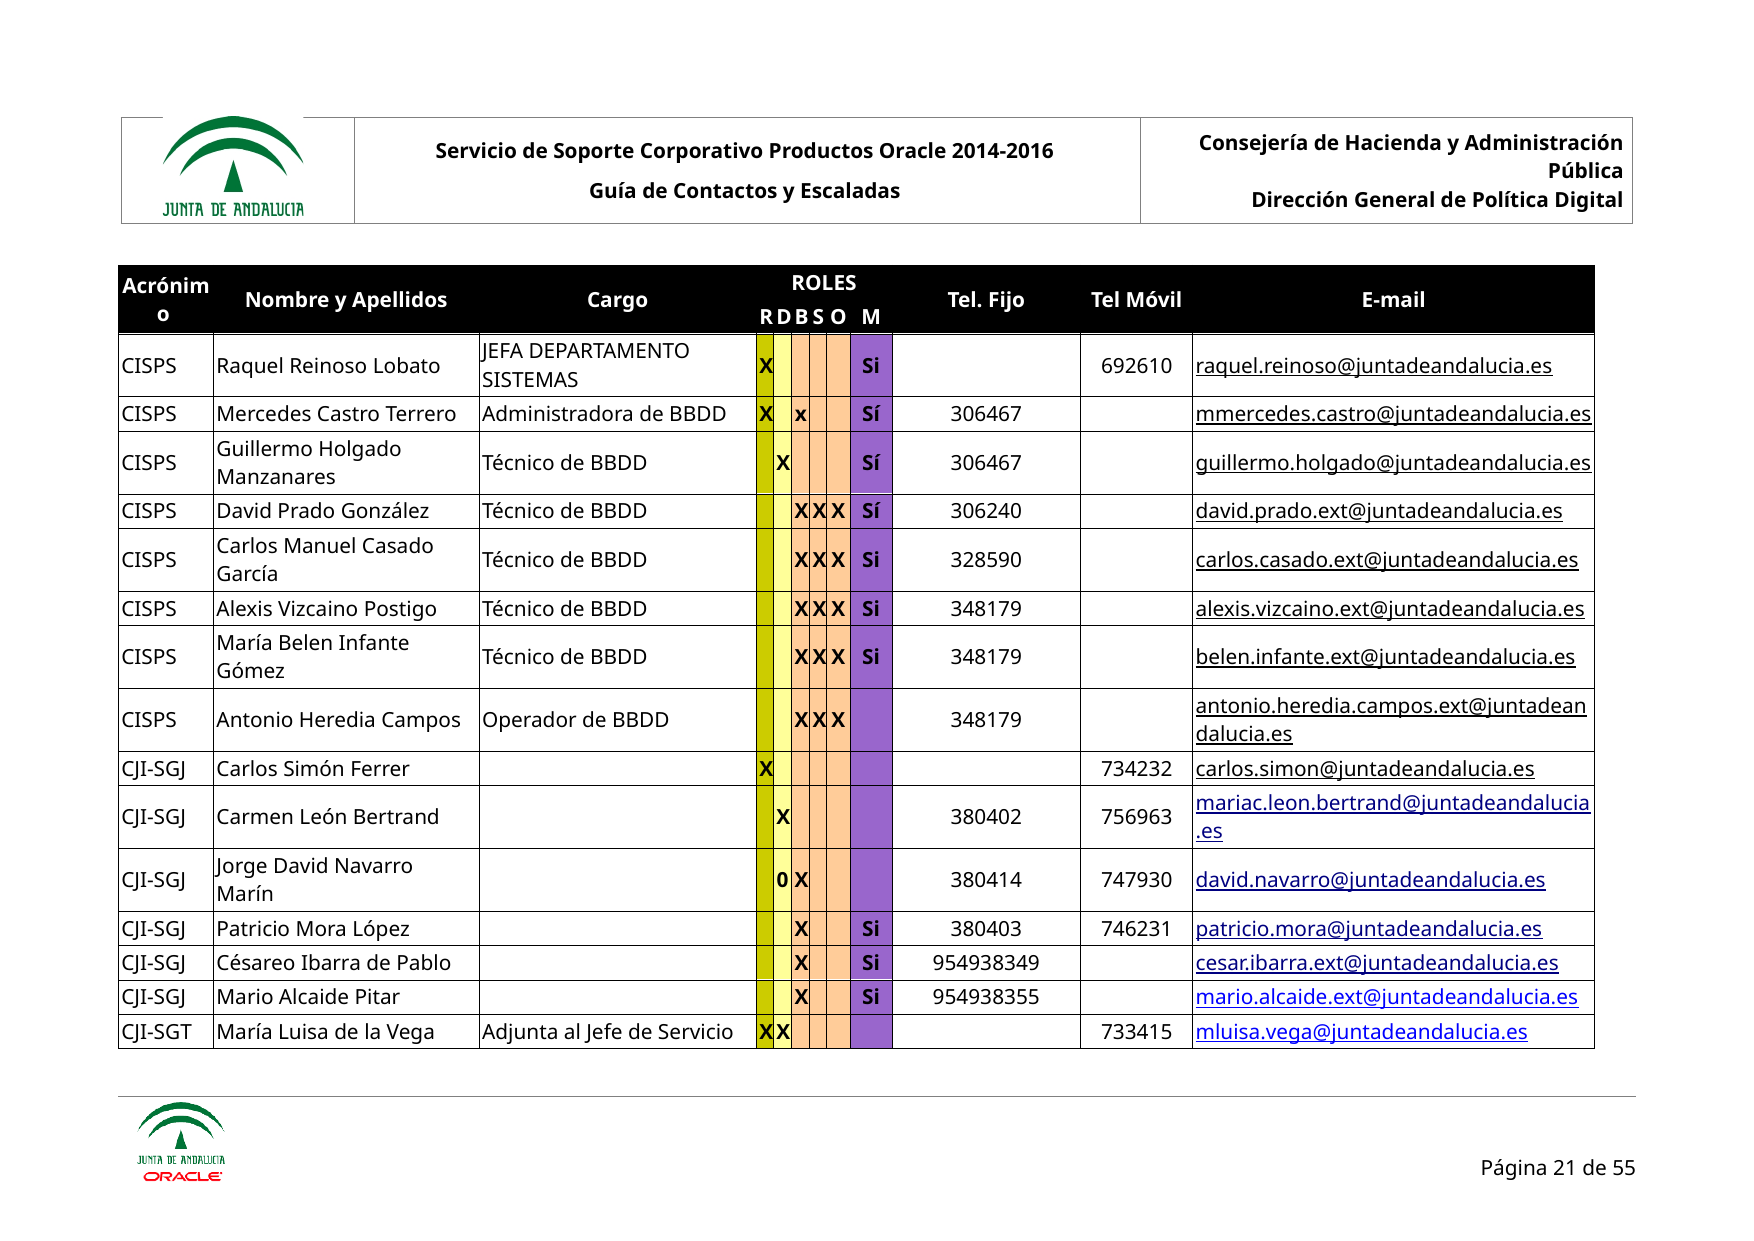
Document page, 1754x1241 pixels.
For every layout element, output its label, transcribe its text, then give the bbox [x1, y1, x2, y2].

table_cell [480, 849, 756, 911]
table_cell X [757, 752, 773, 785]
table_cell [774, 912, 791, 945]
table_cell X [810, 529, 826, 591]
table_cell [774, 689, 791, 751]
table_header Tel Móvil [1081, 266, 1192, 333]
table_cell [1081, 626, 1192, 688]
table_cell [757, 946, 773, 979]
table_cell 733415 [1081, 1015, 1192, 1048]
table_cell antonio.heredia.campos.ext@juntadeandalucia.es [1193, 689, 1594, 751]
table_cell CJI-SGJ [119, 946, 213, 979]
table_cell [1081, 495, 1192, 528]
table_cell R [757, 300, 773, 333]
table_cell [827, 849, 850, 911]
table_cell [480, 981, 756, 1014]
table_cell O [827, 300, 850, 333]
table_cell david.navarro@juntadeandalucia.es [1193, 849, 1594, 911]
table_cell Si [851, 626, 892, 688]
table_cell X [792, 529, 809, 591]
table_cell David Prado González [214, 495, 479, 528]
table_cell 747930 [1081, 849, 1192, 911]
table_cell david.prado.ext@juntadeandalucia.es [1193, 495, 1594, 528]
table_cell CJI-SGJ [119, 752, 213, 785]
table_cell Adjunta al Jefe de Servicio [480, 1015, 756, 1048]
table_cell 380414 [893, 849, 1080, 911]
table_cell 954938355 [893, 981, 1080, 1014]
table_cell 306467 [893, 397, 1080, 431]
table_cell [827, 335, 850, 396]
table_cell 692610 [1081, 335, 1192, 396]
table_cell X [757, 397, 773, 431]
table_cell carlos.casado.ext@juntadeandalucia.es [1193, 529, 1594, 591]
table_cell [827, 1015, 850, 1048]
table_cell S [810, 300, 826, 333]
table_cell 380402 [893, 786, 1080, 848]
table_cell [480, 786, 756, 848]
table_cell [774, 981, 791, 1014]
table_cell 306467 [893, 432, 1080, 493]
table_cell 746231 [1081, 912, 1192, 945]
table_cell mmercedes.castro@juntadeandalucia.es [1193, 397, 1594, 431]
table_cell [810, 981, 826, 1014]
table_cell [893, 335, 1080, 396]
table_cell CISPS [119, 592, 213, 625]
table_cell [851, 752, 892, 785]
table_cell [774, 397, 791, 431]
table_cell X [792, 592, 809, 625]
table_cell [810, 752, 826, 785]
table_cell [827, 752, 850, 785]
table_cell X [774, 1015, 791, 1048]
table_cell cesar.ibarra.ext@juntadeandalucia.es [1193, 946, 1594, 979]
table_cell X [810, 495, 826, 528]
table_cell raquel.reinoso@juntadeandalucia.es [1193, 335, 1594, 396]
table_cell Césareo Ibarra de Pablo [214, 946, 479, 979]
table_cell 756963 [1081, 786, 1192, 848]
table_cell [757, 432, 773, 493]
table_cell [827, 981, 850, 1014]
table_cell [810, 1015, 826, 1048]
table_cell [827, 786, 850, 848]
table_cell Si [851, 335, 892, 396]
table_cell [480, 912, 756, 945]
table_cell CISPS [119, 626, 213, 688]
table_cell [1081, 529, 1192, 591]
table_cell Carlos Simón Ferrer [214, 752, 479, 785]
table_cell [827, 397, 850, 431]
table_cell X [792, 626, 809, 688]
table_cell patricio.mora@juntadeandalucia.es [1193, 912, 1594, 945]
table_cell [480, 946, 756, 979]
table_cell Sí [851, 432, 892, 493]
table_cell 0 [774, 849, 791, 911]
table_cell Si [851, 946, 892, 979]
table_cell Técnico de BBDD [480, 626, 756, 688]
table_cell [774, 752, 791, 785]
table_cell CISPS [119, 432, 213, 493]
table_cell D [774, 300, 791, 333]
table_cell X [774, 786, 791, 848]
table_cell [757, 912, 773, 945]
table_cell [792, 1015, 809, 1048]
table_cell [851, 849, 892, 911]
table_cell CJI-SGJ [119, 849, 213, 911]
table_cell Mercedes Castro Terrero [214, 397, 479, 431]
table_cell CISPS [119, 529, 213, 591]
table_cell X [792, 981, 809, 1014]
table_cell 328590 [893, 529, 1080, 591]
table_cell [827, 912, 850, 945]
table_header ROLES [757, 266, 892, 299]
table_cell [810, 432, 826, 493]
table_cell [774, 495, 791, 528]
table_cell Si [851, 529, 892, 591]
table_cell mluisa.vega@juntadeandalucia.es [1193, 1015, 1594, 1048]
table_cell CISPS [119, 495, 213, 528]
table_cell [757, 786, 773, 848]
table_cell B [792, 300, 809, 333]
table_cell X [810, 592, 826, 625]
table_cell [792, 432, 809, 493]
table_cell [1081, 981, 1192, 1014]
table_cell 348179 [893, 689, 1080, 751]
table_cell alexis.vizcaino.ext@juntadeandalucia.es [1193, 592, 1594, 625]
table_cell [774, 529, 791, 591]
table_cell María Luisa de la Vega [214, 1015, 479, 1048]
table_cell 380403 [893, 912, 1080, 945]
table_header Acrónimo [119, 266, 213, 333]
table_cell X [810, 626, 826, 688]
table_cell 348179 [893, 626, 1080, 688]
table_cell mariac.leon.bertrand@juntadeandalucia.es [1193, 786, 1594, 848]
table_cell [851, 689, 892, 751]
table_cell [757, 849, 773, 911]
table_cell [893, 752, 1080, 785]
table_cell 348179 [893, 592, 1080, 625]
table_cell [851, 1015, 892, 1048]
table_cell 306240 [893, 495, 1080, 528]
picture [162, 116, 304, 216]
table_cell mario.alcaide.ext@juntadeandalucia.es [1193, 981, 1594, 1014]
table_cell [757, 689, 773, 751]
table_cell X [810, 689, 826, 751]
table_cell X [827, 529, 850, 591]
picture [135, 1102, 226, 1185]
table_cell Técnico de BBDD [480, 529, 756, 591]
table_cell [1081, 689, 1192, 751]
table_cell [774, 335, 791, 396]
table_cell [792, 786, 809, 848]
table_cell X [827, 592, 850, 625]
table_cell Jorge David Navarro Marín [214, 849, 479, 911]
table_cell X [757, 335, 773, 396]
table_cell X [792, 946, 809, 979]
table_cell [810, 912, 826, 945]
table_cell Técnico de BBDD [480, 495, 756, 528]
table_cell CJI-SGJ [119, 912, 213, 945]
table_cell [774, 946, 791, 979]
table_cell [757, 626, 773, 688]
table_cell CJI-SGT [119, 1015, 213, 1048]
table_header Tel. Fijo [893, 266, 1080, 333]
table_cell Raquel Reinoso Lobato [214, 335, 479, 396]
table_cell Alexis Vizcaino Postigo [214, 592, 479, 625]
table_cell [810, 786, 826, 848]
table_header Cargo [480, 266, 756, 333]
table_cell [757, 529, 773, 591]
table_cell X [792, 912, 809, 945]
table_cell [1081, 946, 1192, 979]
table_cell guillermo.holgado@juntadeandalucia.es [1193, 432, 1594, 493]
table_cell carlos.simon@juntadeandalucia.es [1193, 752, 1594, 785]
table_cell Sí [851, 397, 892, 431]
table_cell Si [851, 592, 892, 625]
table_cell [1081, 397, 1192, 431]
table_cell X [792, 849, 809, 911]
table_cell [480, 752, 756, 785]
table_cell Si [851, 981, 892, 1014]
table_cell Patricio Mora López [214, 912, 479, 945]
table_cell [774, 626, 791, 688]
table_cell Técnico de BBDD [480, 432, 756, 493]
table_cell CISPS [119, 335, 213, 396]
table_cell [893, 1015, 1080, 1048]
table_cell x [792, 397, 809, 431]
table_cell belen.infante.ext@juntadeandalucia.es [1193, 626, 1594, 688]
table_cell Sí [851, 495, 892, 528]
table_cell CJI-SGJ [119, 786, 213, 848]
table_cell [792, 752, 809, 785]
table_cell [810, 397, 826, 431]
table_cell X [827, 689, 850, 751]
table_cell [1081, 592, 1192, 625]
table_cell [827, 946, 850, 979]
table_cell X [827, 626, 850, 688]
table_cell CISPS [119, 397, 213, 431]
table_cell Operador de BBDD [480, 689, 756, 751]
table_cell Administradora de BBDD [480, 397, 756, 431]
table_cell [1081, 432, 1192, 493]
table_cell Técnico de BBDD [480, 592, 756, 625]
table_cell X [792, 689, 809, 751]
table_cell Si [851, 912, 892, 945]
table_cell CJI-SGJ [119, 981, 213, 1014]
table_header Nombre y Apellidos [214, 266, 479, 333]
table_cell JEFA DEPARTAMENTO SISTEMAS [480, 335, 756, 396]
table_cell X [827, 495, 850, 528]
table_cell [851, 786, 892, 848]
table_cell [827, 432, 850, 493]
table_header E-mail [1193, 266, 1594, 333]
table_cell [774, 592, 791, 625]
table_cell X [757, 1015, 773, 1048]
table_cell M [851, 300, 892, 333]
table_cell Carmen León Bertrand [214, 786, 479, 848]
table_cell [810, 335, 826, 396]
table_cell Mario Alcaide Pitar [214, 981, 479, 1014]
table_cell X [792, 495, 809, 528]
table_cell [810, 849, 826, 911]
table_cell Guillermo Holgado Manzanares [214, 432, 479, 493]
table_cell María Belen Infante Gómez [214, 626, 479, 688]
table_cell Carlos Manuel Casado García [214, 529, 479, 591]
table_cell 734232 [1081, 752, 1192, 785]
table_cell [757, 981, 773, 1014]
table_cell 954938349 [893, 946, 1080, 979]
table_cell [757, 592, 773, 625]
table_cell [757, 495, 773, 528]
table_cell Antonio Heredia Campos [214, 689, 479, 751]
table_cell [810, 946, 826, 979]
table_cell CISPS [119, 689, 213, 751]
table_cell X [774, 432, 791, 493]
table_cell [792, 335, 809, 396]
